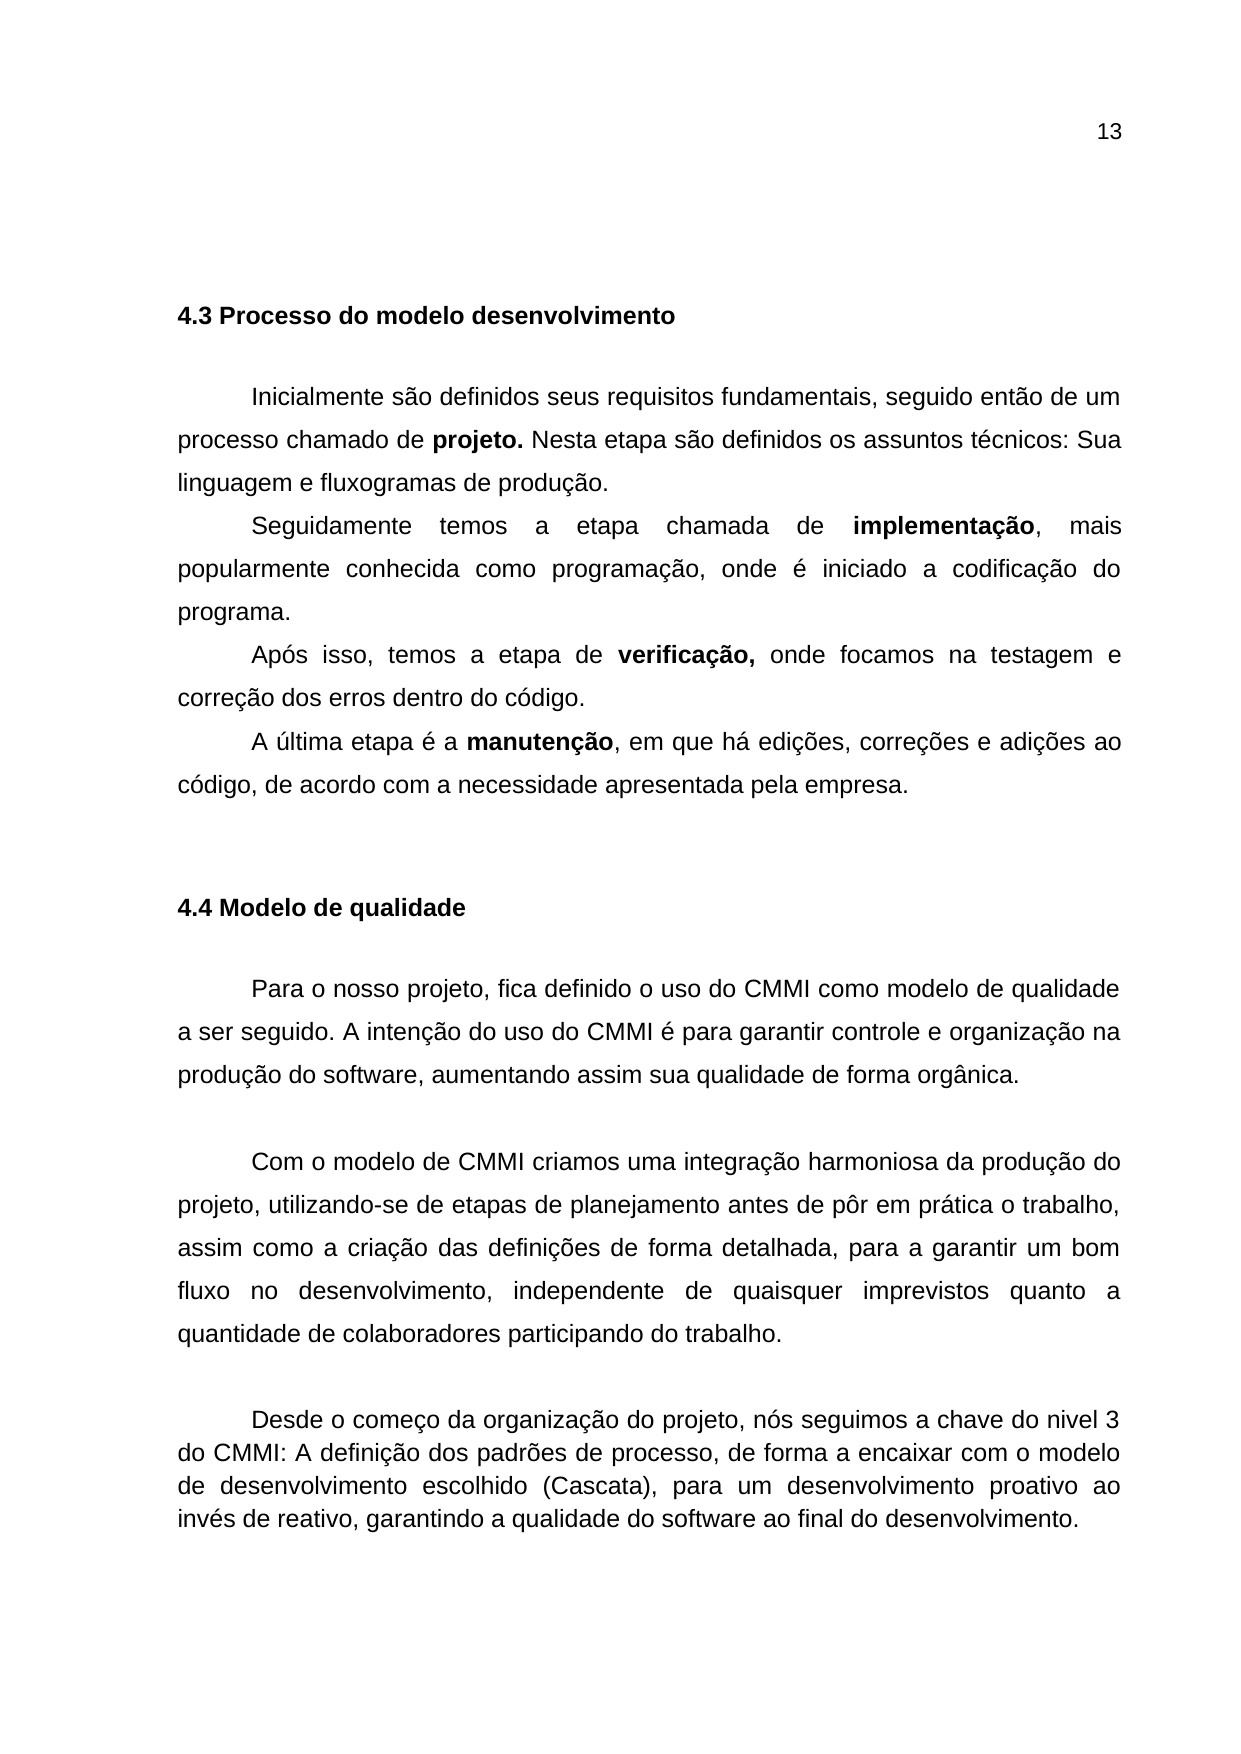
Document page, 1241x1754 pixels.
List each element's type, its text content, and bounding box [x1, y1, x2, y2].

text Desde o começo da organização do projeto, nós seguimos a chave do nivel 3 do CMMI: A definição dos padrões de processo, de forma a encaixar com o modelo de desenvolvimento escolhido (Cascata), para um desenvolvimento proativo ao invés de reativo, garantindo a qualidade do software ao final do desenvolvimento. [177, 1405, 1122, 1533]
text Para o nosso projeto, fica definido o uso do CMMI como modelo de qualidade a ser seguido. A intenção do uso do CMMI é para garantir controle e organização na produção do software, aumentando assim sua qualidade de forma orgânica. [177, 974, 1122, 1089]
text A última etapa é a manutenção, em que há edições, correções e adições ao código, de acordo com a necessidade apresentada pela empresa. [177, 727, 1122, 798]
text Seguidamente temos a etapa chamada de implementação, mais popularmente conhecida como programação, onde é iniciado a codificação do programa. [177, 511, 1122, 626]
subtitle 4.3 Processo do modelo desenvolvimento [177, 301, 1122, 330]
text Após isso, temos a etapa de verificação, onde focamos na testagem e correção dos erros dentro do código. [177, 640, 1122, 712]
text Inicialmente são definidos seus requisitos fundamentais, seguido então de um processo chamado de projeto. Nesta etapa são definidos os assuntos técnicos: Sua linguagem e fluxogramas de produção. [177, 382, 1122, 497]
text Com o modelo de CMMI criamos uma integração harmoniosa da produção do projeto, utilizando-se de etapas de planejamento antes de pôr em prática o trabalho, assim como a criação das definições de forma detalhada, para a garantir um bom fluxo no desenvolvimento, independente de quaisquer imprevistos quanto a quantidade de colaboradores participando do trabalho. [177, 1147, 1122, 1348]
subtitle 4.4 Modelo de qualidade [177, 893, 1122, 922]
